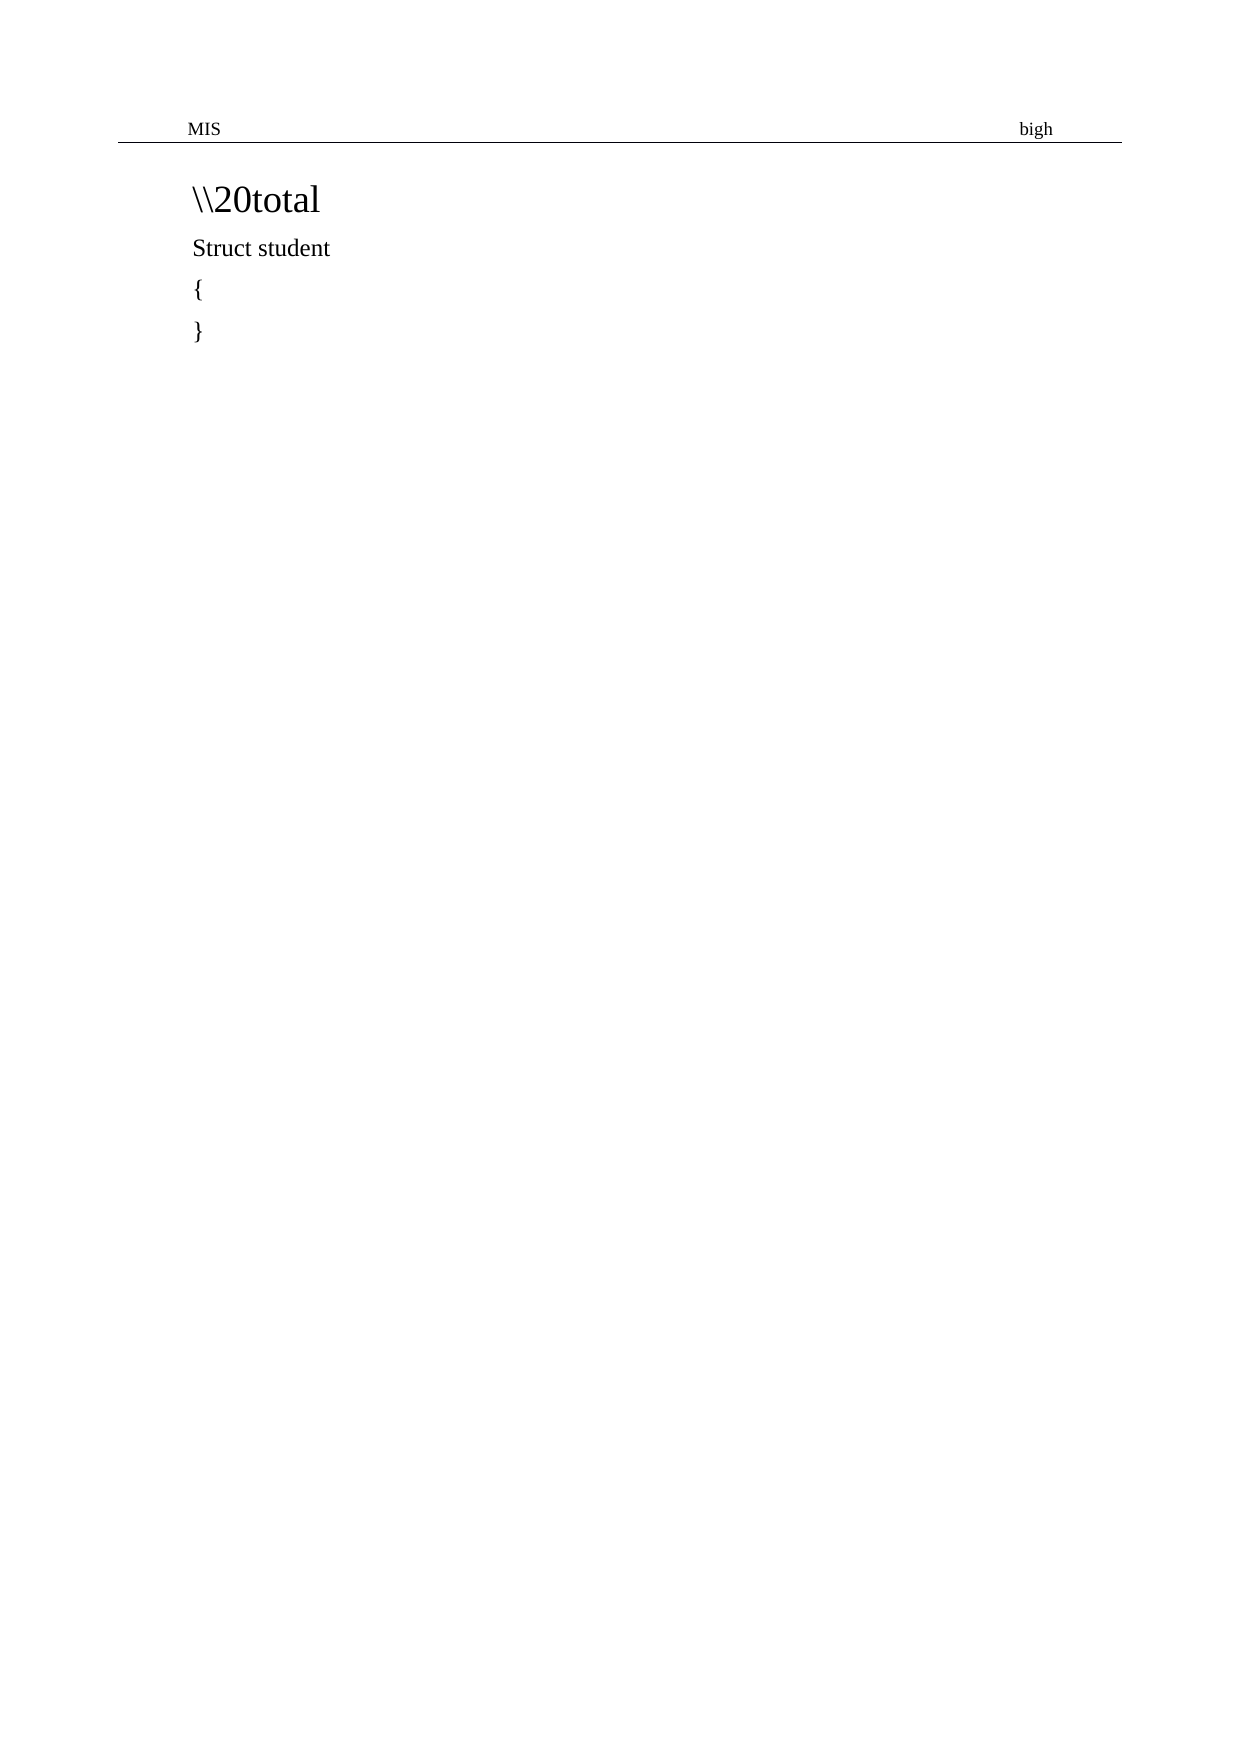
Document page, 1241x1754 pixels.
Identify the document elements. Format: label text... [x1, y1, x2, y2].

text Struct student [118, 233, 1122, 262]
text { [118, 274, 1122, 303]
text } [118, 316, 1122, 344]
text \\20total [118, 176, 1122, 221]
